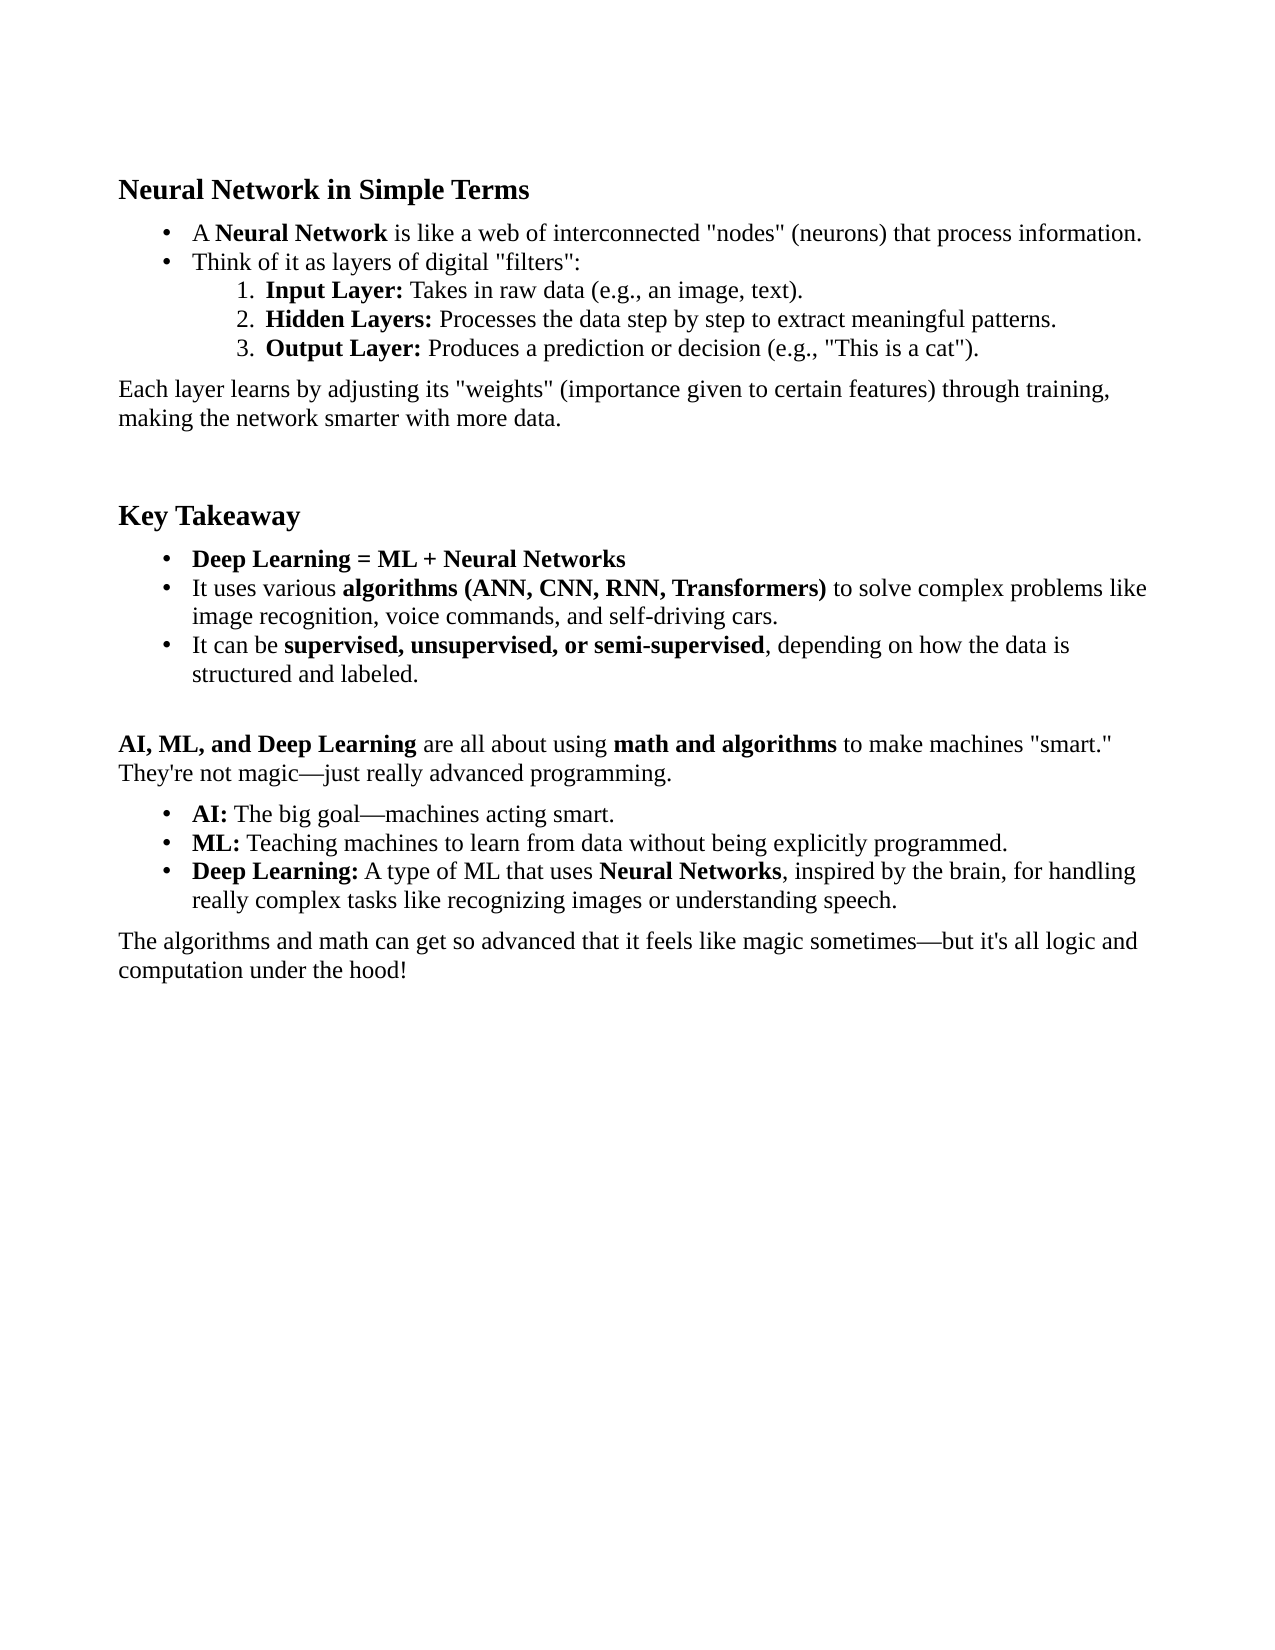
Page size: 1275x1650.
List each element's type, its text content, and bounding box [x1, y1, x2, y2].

list ML: Teaching machines to learn from data without being explicitly programmed. [162, 828, 1157, 856]
list Hidden Layers: Processes the data step by step to extract meaningful patterns. [236, 304, 1157, 333]
text AI, ML, and Deep Learning are all about using math and algorithms to make machines "smart." They're not magic—just really advanced programming. [118, 729, 1157, 786]
list Output Layer: Produces a prediction or decision (e.g., "This is a cat"). [236, 333, 1157, 362]
text The algorithms and math can get so advanced that it feels like magic sometimes—but it's all logic and computation under the hood! [118, 926, 1157, 984]
list Think of it as layers of digital "filters": [162, 247, 1157, 275]
list A Neural Network is like a web of interconnected "nodes" (neurons) that process information. [162, 218, 1157, 247]
list Input Layer: Takes in raw data (e.g., an image, text). [236, 275, 1157, 304]
list Deep Learning = ML + Neural Networks [162, 544, 1157, 573]
list It can be supervised, unsupervised, or semi-supervised, depending on how the data is structured and labeled. [162, 630, 1157, 688]
subtitle Key Takeaway [118, 498, 1157, 531]
list It uses various algorithms (ANN, CNN, RNN, Transformers) to solve complex problems like image recognition, voice commands, and self-driving cars. [162, 573, 1157, 630]
text Each layer learns by adjusting its "weights" (importance given to certain features) through training, making the network smarter with more data. [118, 374, 1157, 432]
list AI: The big goal—machines acting smart. [162, 799, 1157, 828]
list Deep Learning: A type of ML that uses Neural Networks, inspired by the brain, for handling really complex tasks like recognizing images or understanding speech. [162, 856, 1157, 914]
subtitle Neural Network in Simple Terms [118, 172, 1157, 205]
